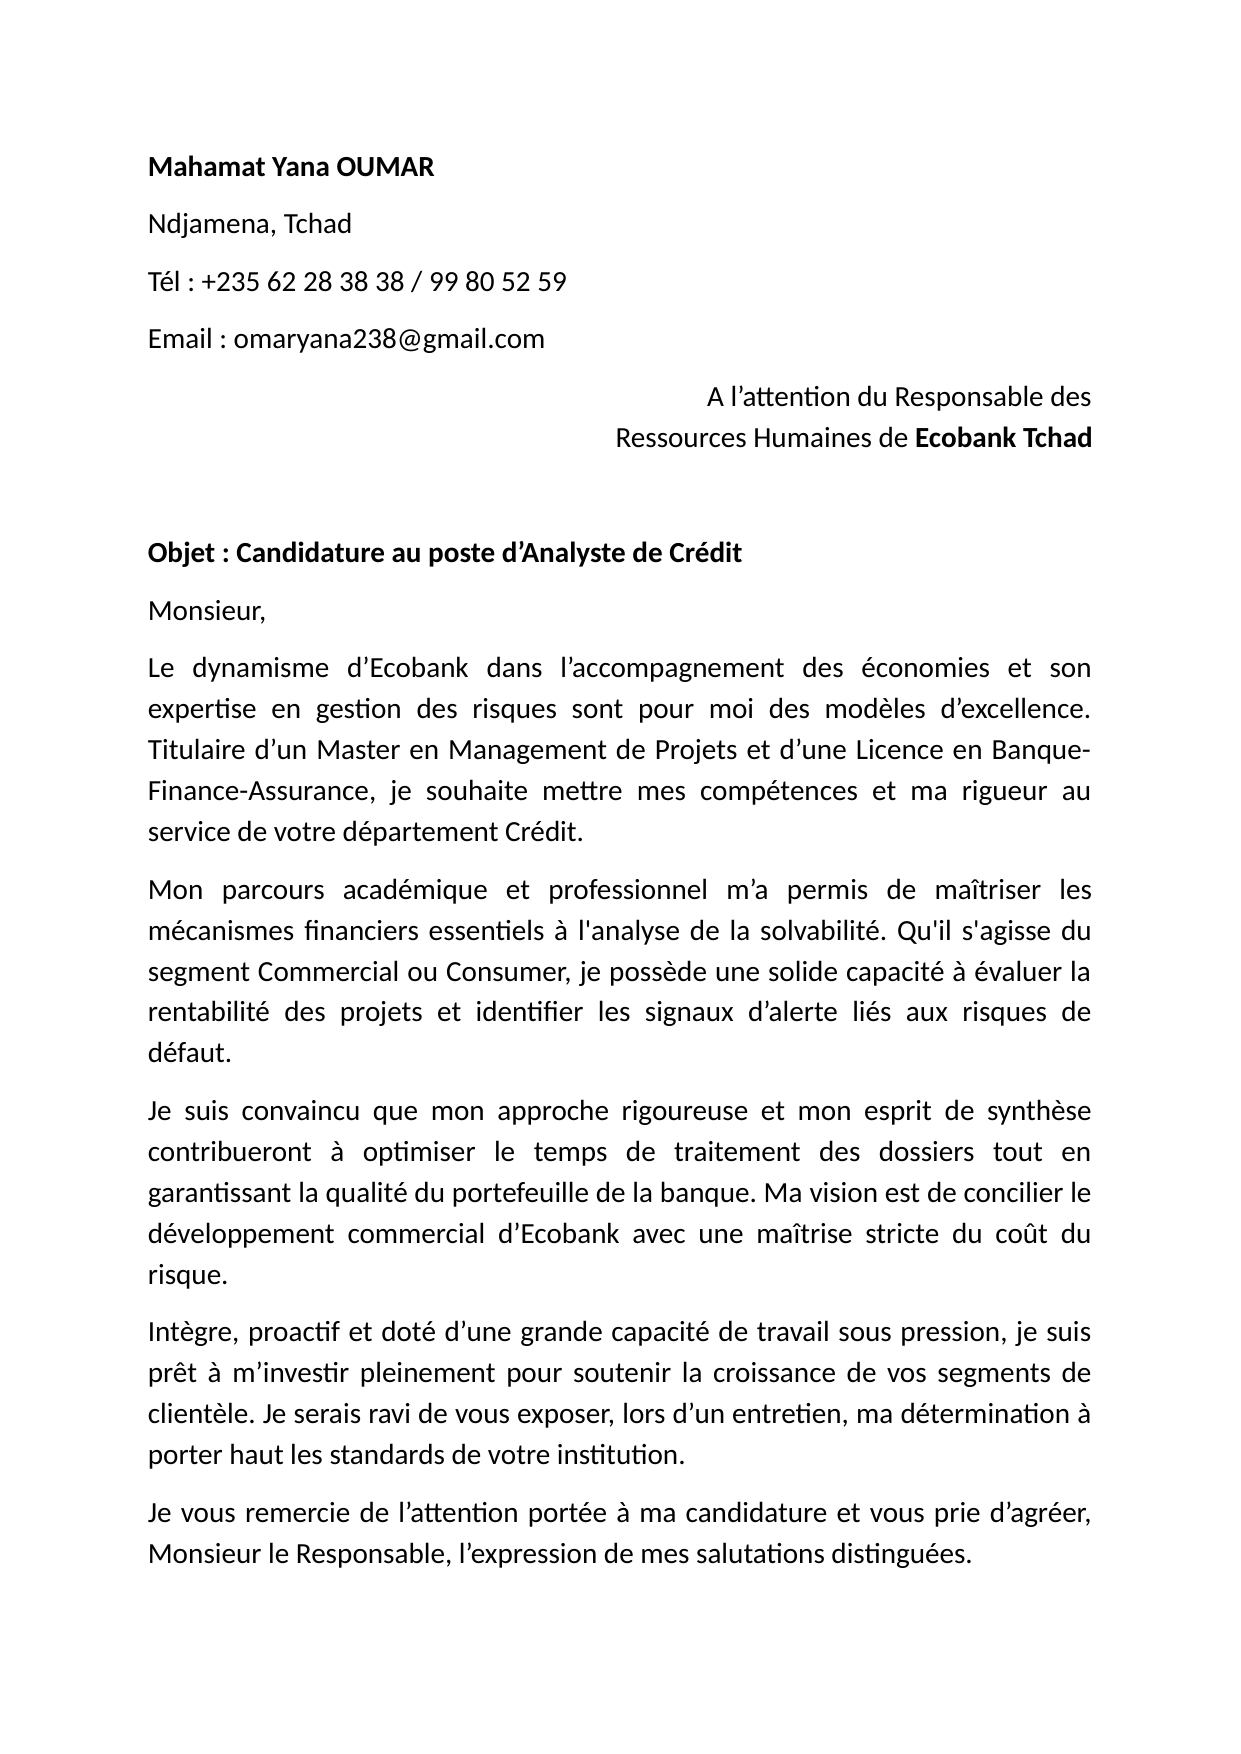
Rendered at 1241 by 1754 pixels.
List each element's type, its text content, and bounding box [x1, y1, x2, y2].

text Je suis convaincu que mon approche rigoureuse et mon esprit de synthèse contribueront à optimiser le temps de traitement des dossiers tout en garantissant la qualité du portefeuille de la banque. Ma vision est de concilier le développement commercial d’Ecobank avec une maîtrise stricte du coût du risque. [148, 1092, 1093, 1291]
text Mahamat Yana OUMAR [148, 148, 1093, 183]
text Intègre, proactif et doté d’une grande capacité de travail sous pression, je suis prêt à m’investir pleinement pour soutenir la croissance de vos segments de clientèle. Je serais ravi de vous exposer, lors d’un entretien, ma détermination à porter haut les standards de votre institution. [148, 1313, 1093, 1472]
text A l’attention du Responsable des Ressources Humaines de Ecobank Tchad [148, 378, 1093, 454]
text Le dynamisme d’Ecobank dans l’accompagnement des économies et son expertise en gestion des risques sont pour moi des modèles d’excellence. Titulaire d’un Master en Management de Projets et d’une Licence en Banque-Finance-Assurance, je souhaite mettre mes compétences et ma rigueur au service de votre département Crédit. [148, 649, 1093, 849]
text Monsieur, [148, 592, 1093, 627]
text Tél : +235 62 28 38 38 / 99 80 52 59 [148, 263, 1093, 298]
text Objet : Candidature au poste d’Analyste de Crédit [148, 534, 1093, 570]
text Ndjamena, Tchad [148, 205, 1093, 241]
text Je vous remercie de l’attention portée à ma candidature et vous prie d’agréer, Monsieur le Responsable, l’expression de mes salutations distinguées. [148, 1494, 1093, 1570]
text Email : omaryana238@gmail.com [148, 320, 1093, 356]
text Mon parcours académique et professionnel m’a permis de maîtriser les mécanismes financiers essentiels à l'analyse de la solvabilité. Qu'il s'agisse du segment Commercial ou Consumer, je possède une solide capacité à évaluer la rentabilité des projets et identifier les signaux d’alerte liés aux risques de défaut. [148, 871, 1093, 1070]
